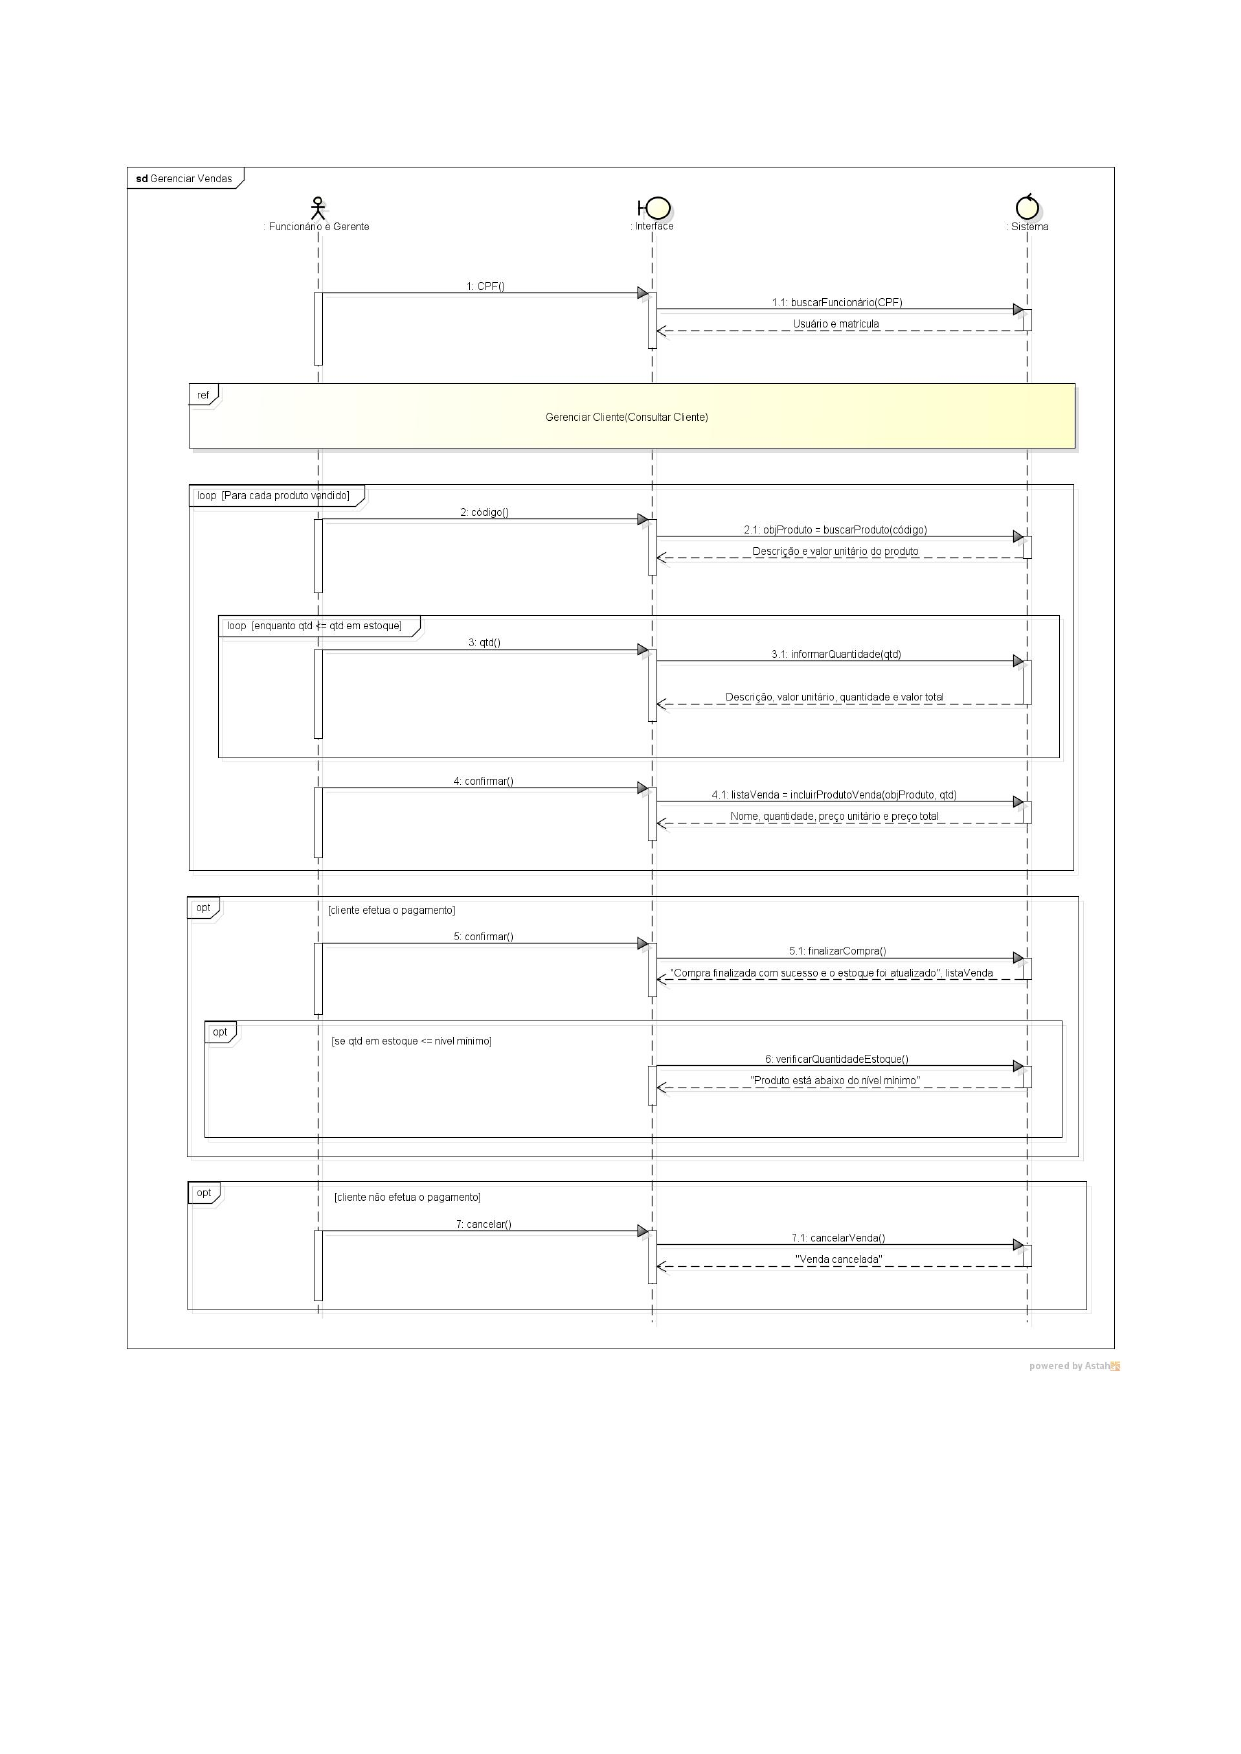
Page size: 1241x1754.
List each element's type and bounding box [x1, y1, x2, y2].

picture [118, 159, 1123, 1374]
